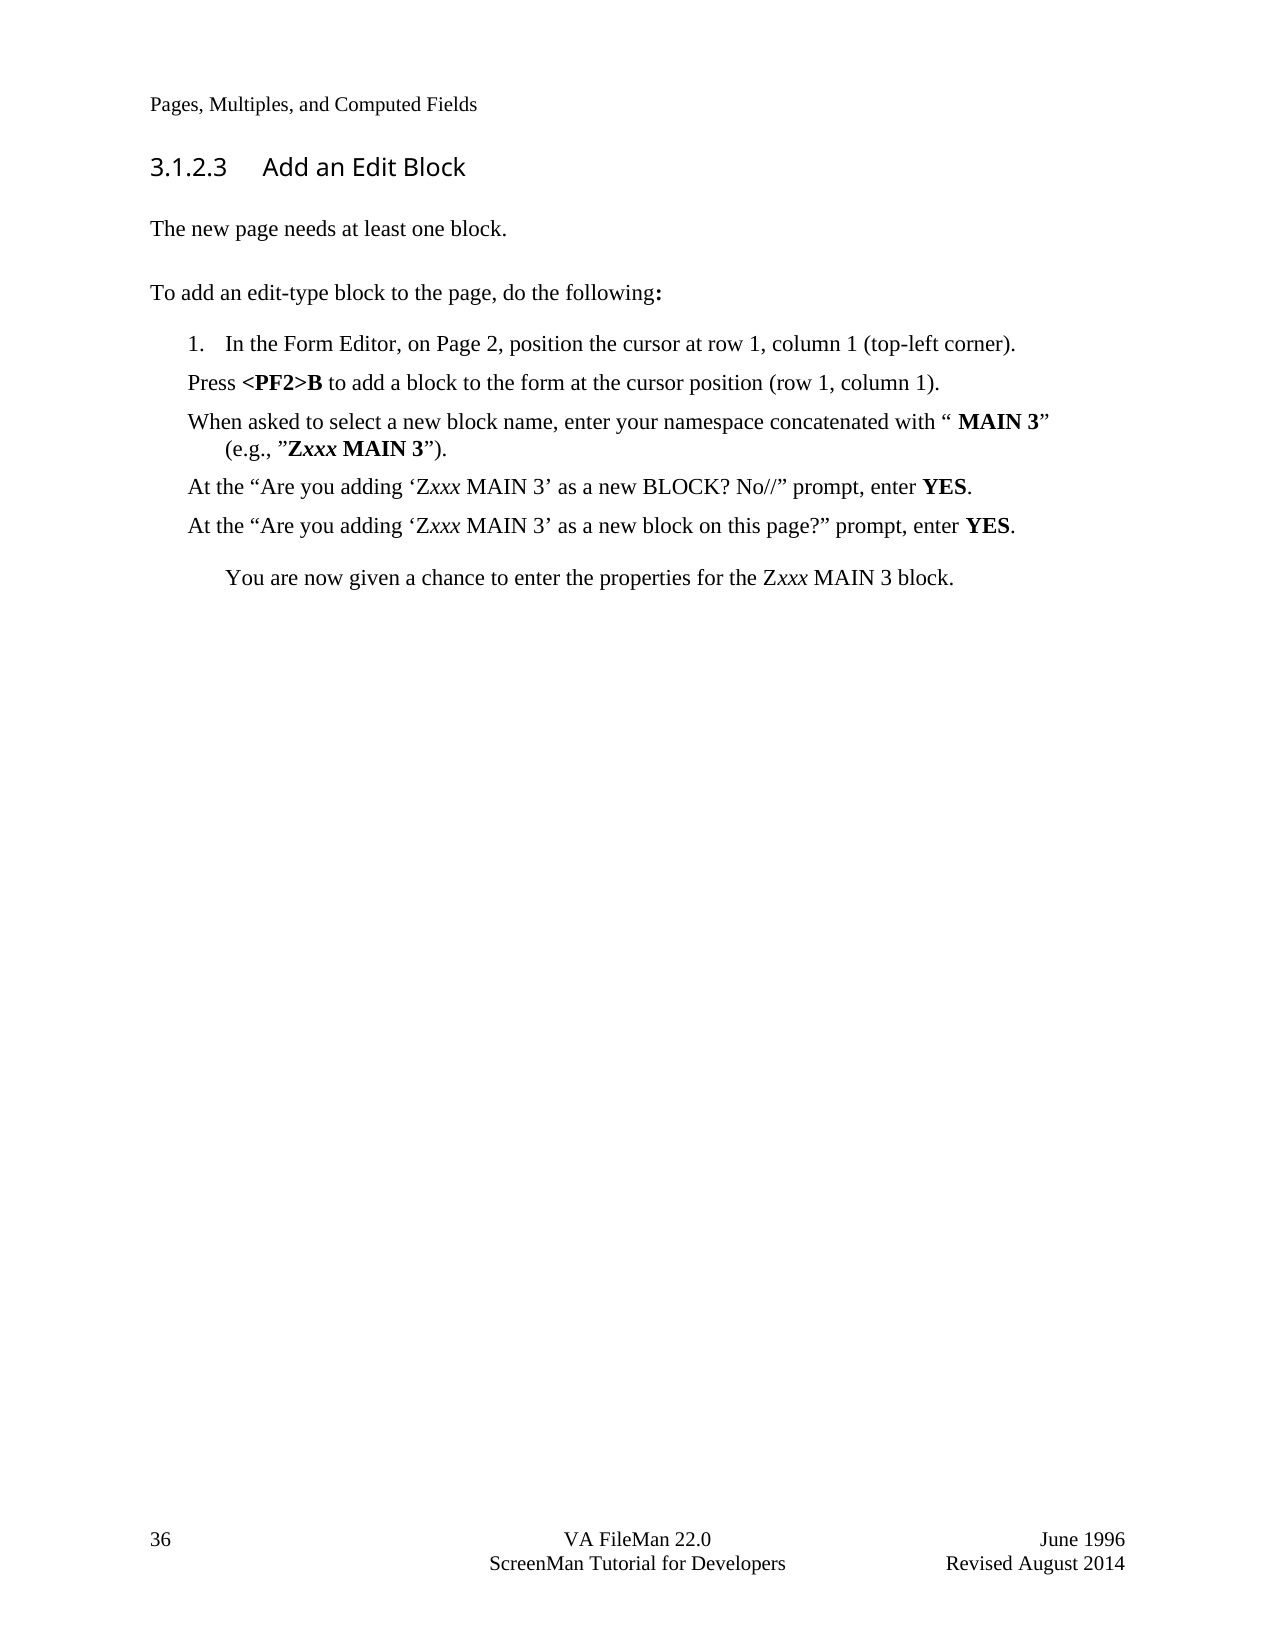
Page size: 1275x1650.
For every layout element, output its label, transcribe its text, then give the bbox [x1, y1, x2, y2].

text You are now given a chance to enter the properties for the Zxxx MAIN 3 block. [225, 564, 1125, 590]
list Press <PF2>B to add a block to the form at the cursor position (row 1, column 1). [187, 369, 1125, 396]
list In the Form Editor, on Page 2, position the cursor at row 1, column 1 (top-left corner). [187, 331, 1125, 357]
text To add an edit-type block to the page, do the following: [150, 279, 1125, 306]
list At the “Are you adding ‘Zxxx MAIN 3’ as a new block on this page?” prompt, enter YES. [187, 512, 1125, 539]
subtitle Add an Edit Block [150, 150, 1125, 184]
text The new page needs at least one block. [150, 215, 1125, 242]
list At the “Are you adding ‘Zxxx MAIN 3’ as a new BLOCK? No//” prompt, enter YES. [187, 473, 1125, 500]
list When asked to select a new block name, enter your namespace concatenated with “ MAIN 3” (e.g., ”Zxxx MAIN 3”). [187, 408, 1125, 461]
